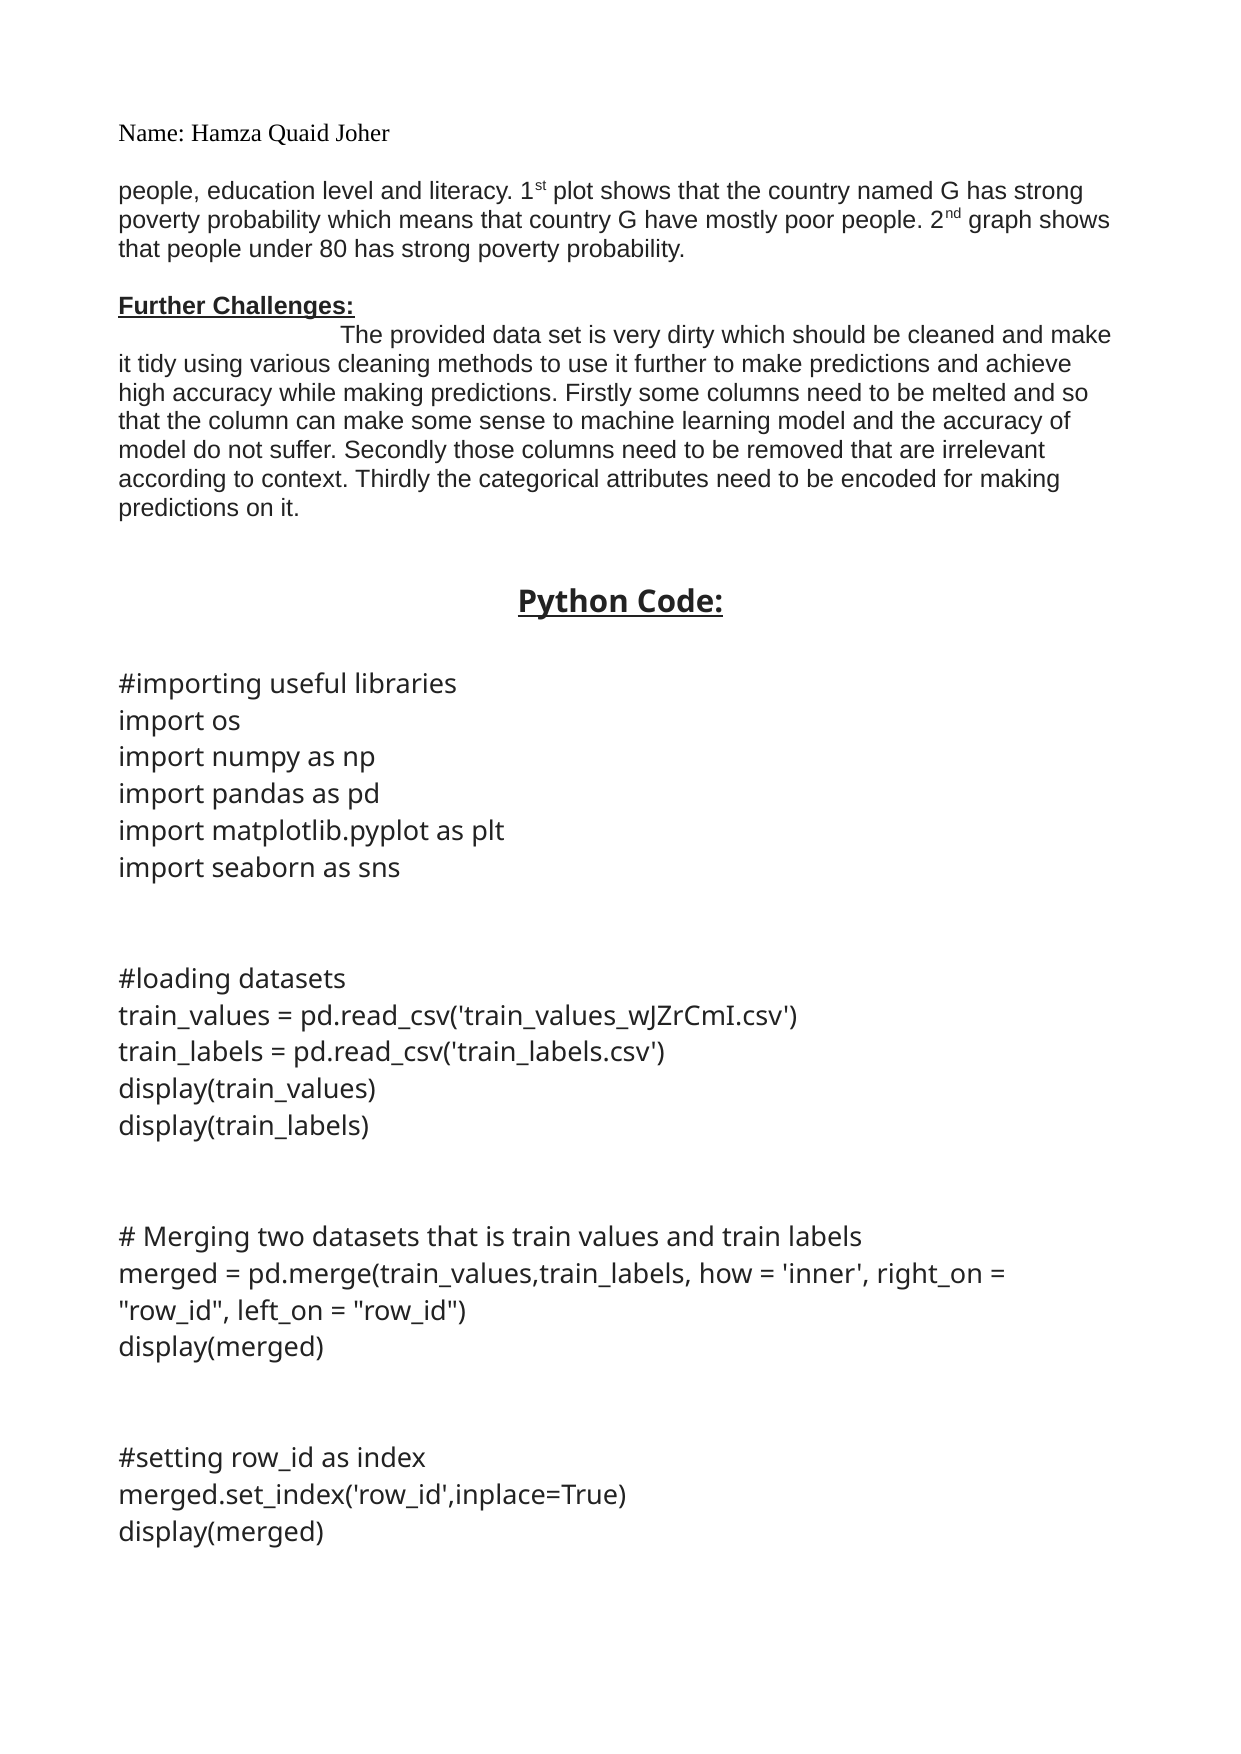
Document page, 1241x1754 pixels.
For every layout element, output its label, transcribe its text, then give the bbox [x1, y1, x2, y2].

text The provided data set is very dirty which should be cleaned and make it tidy using various cleaning methods to use it further to make predictions and achieve high accuracy while making predictions. Firstly some columns need to be melted and so that the column can make some sense to machine learning model and the accuracy of model do not suffer. Secondly those columns need to be removed that are irrelevant according to context. Thirdly the categorical attributes need to be encoded for making predictions on it. [118, 320, 1122, 521]
text # Merging two datasets that is train values and train labels [118, 1217, 1122, 1254]
text display(train_values) [118, 1070, 1122, 1107]
text display(train_labels) [118, 1107, 1122, 1143]
text people, education level and literacy. 1st plot shows that the country named G has strong poverty probability which means that country G have mostly poor people. 2nd graph shows that people under 80 has strong poverty probability. [118, 176, 1122, 263]
text import matplotlib.pyplot as plt [118, 812, 1122, 848]
text merged = pd.merge(train_values,train_labels, how = 'inner', right_on = "row_id", left_on = "row_id") [118, 1254, 1122, 1328]
text import seaborn as sns [118, 848, 1122, 885]
text #setting row_id as index [118, 1438, 1122, 1475]
text import numpy as np [118, 738, 1122, 775]
text display(merged) [118, 1512, 1122, 1549]
text Further Challenges: [118, 291, 1122, 320]
text merged.set_index('row_id',inplace=True) [118, 1475, 1122, 1512]
text train_values = pd.read_csv('train_values_wJZrCmI.csv') [118, 996, 1122, 1033]
text Python Code: [118, 579, 1122, 621]
text train_labels = pd.read_csv('train_labels.csv') [118, 1033, 1122, 1070]
text #importing useful libraries [118, 664, 1122, 701]
text #loading datasets [118, 959, 1122, 996]
text display(merged) [118, 1328, 1122, 1365]
text import pandas as pd [118, 775, 1122, 812]
text import os [118, 701, 1122, 738]
